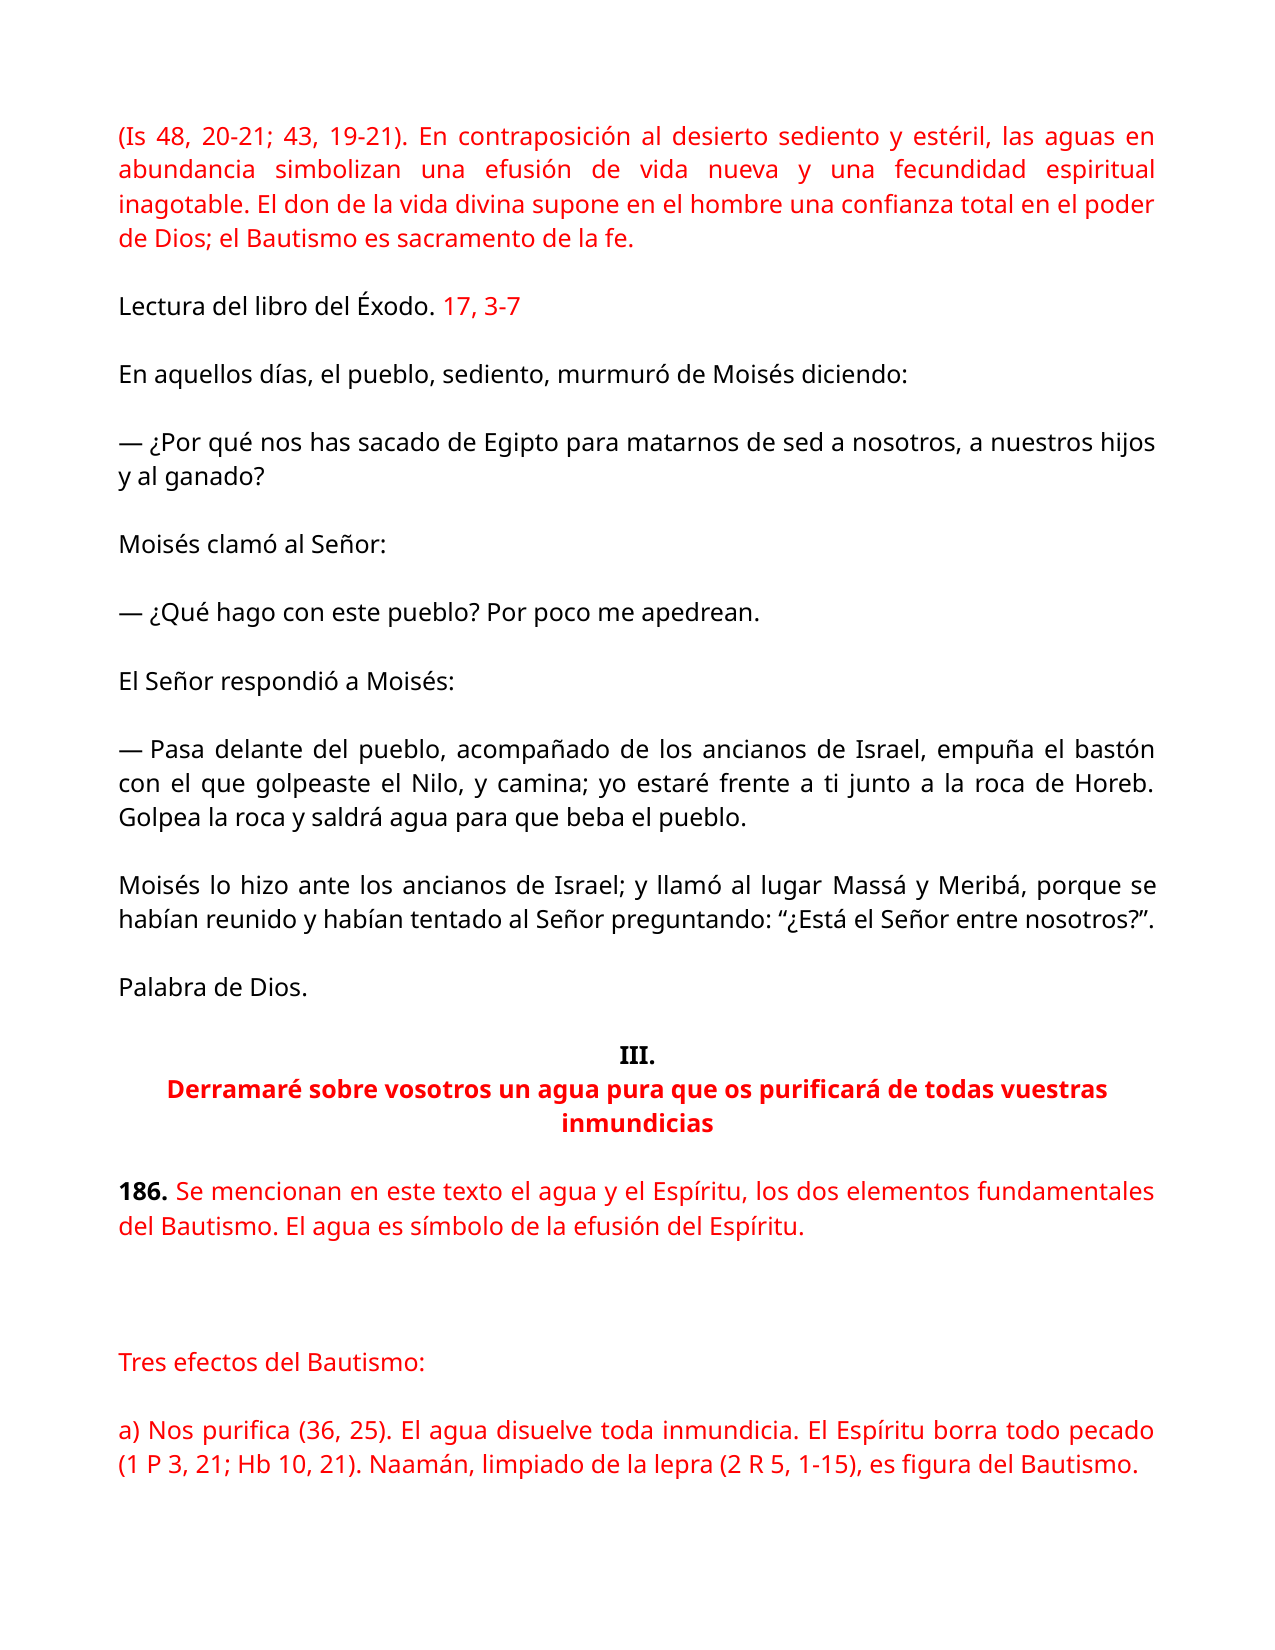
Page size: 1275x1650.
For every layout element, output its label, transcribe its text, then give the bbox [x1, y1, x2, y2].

text — ¿Qué hago con este pueblo? Por poco me apedrean. [118, 595, 1157, 629]
text — Pasa delante del pueblo, acompañado de los ancianos de Israel, empuña el bastón con el que golpeaste el Nilo, y camina; yo estaré frente a ti junto a la roca de Horeb. Golpea la roca y saldrá agua para que beba el pueblo. [118, 731, 1157, 833]
text a) Nos purifica (36, 25). El agua disuelve toda inmundicia. El Espíritu borra todo pecado (1 P 3, 21; Hb 10, 21). Naamán, limpiado de la lepra (2 R 5, 1-15), es figura del Bautismo. [118, 1412, 1157, 1481]
text Derramaré sobre vosotros un agua pura que os purificará de todas vuestras inmundicias [118, 1072, 1157, 1140]
text 186. Se mencionan en este texto el agua y el Espíritu, los dos elementos fundamentales del Bautismo. El agua es símbolo de la efusión del Espíritu. [118, 1174, 1157, 1242]
text Moisés lo hizo ante los ancianos de Israel; y llamó al lugar Massá y Meribá, porque se habían reunido y habían tentado al Señor preguntando: “¿Está el Señor entre nosotros?”. [118, 867, 1157, 936]
text El Señor respondió a Moisés: [118, 663, 1157, 697]
text Palabra de Dios. [118, 970, 1157, 1004]
text Moisés clamó al Señor: [118, 527, 1157, 561]
text (Is 48, 20-21; 43, 19-21). En contraposición al desierto sediento y estéril, las aguas en abundancia simbolizan una efusión de vida nueva y una fecundidad espiritual inagotable. El don de la vida divina supone en el hombre una confianza total en el poder de Dios; el Bautismo es sacramento de la fe. [118, 118, 1157, 254]
text III. [118, 1038, 1157, 1072]
text Lectura del libro del Éxodo. 17, 3-7 [118, 288, 1157, 322]
text — ¿Por qué nos has sacado de Egipto para matarnos de sed a nosotros, a nuestros hijos y al ganado? [118, 425, 1157, 493]
text En aquellos días, el pueblo, sediento, murmuró de Moisés diciendo: [118, 357, 1157, 391]
text Tres efectos del Bautismo: [118, 1344, 1157, 1378]
